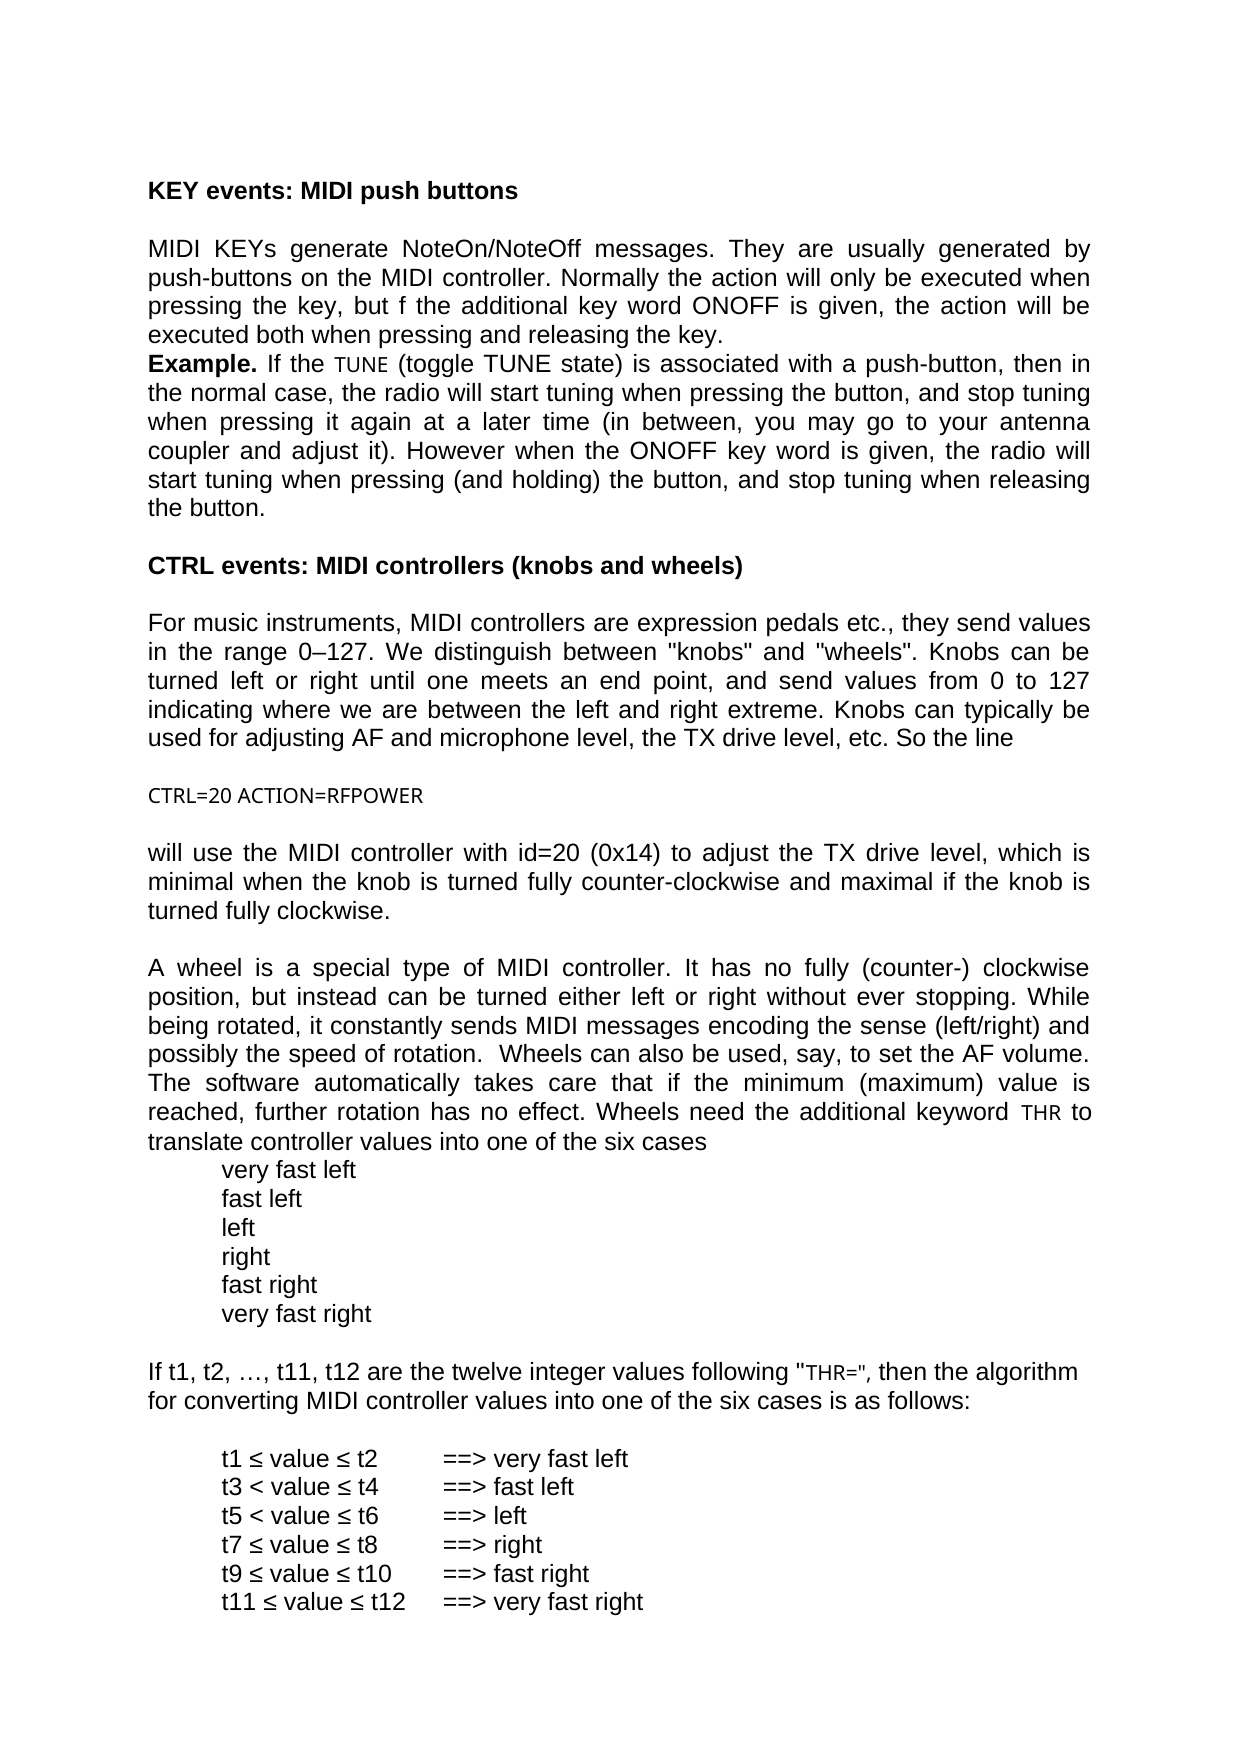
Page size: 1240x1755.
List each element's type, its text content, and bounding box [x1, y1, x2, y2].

text very fast right [148, 1299, 1092, 1328]
text t3 < value ≤ t4 ==> fast left [148, 1472, 1092, 1501]
text will use the MIDI controller with id=20 (0x14) to adjust the TX drive level, which is minimal when the knob is turned fully counter-clockwise and maximal if the knob is turned fully clockwise. [148, 838, 1092, 924]
text t11 ≤ value ≤ t12 ==> very fast right [148, 1587, 1092, 1616]
text A wheel is a special type of MIDI controller. It has no fully (counter-) clockwise position, but instead can be turned either left or right without ever stopping. While being rotated, it constantly sends MIDI messages encoding the sense (left/right) and possibly the speed of rotation. Wheels can also be used, say, to set the AF volume. The software automatically takes care that if the minimum (maximum) value is reached, further rotation has no effect. Wheels need the additional keyword THR to translate controller values into one of the six cases [148, 953, 1092, 1155]
text CTRL events: MIDI controllers (knobs and wheels) [148, 551, 1092, 580]
text Example. If the TUNE (toggle TUNE state) is associated with a push-button, then in the normal case, the radio will start tuning when pressing the button, and stop tuning when pressing it again at a later time (in between, you may go to your antenna coupler and adjust it). However when the ONOFF key word is given, the radio will start tuning when pressing (and holding) the button, and stop tuning when releasing the button. [148, 349, 1092, 522]
text fast left [148, 1184, 1092, 1213]
text KEY events: MIDI push buttons [148, 176, 1092, 205]
text t5 < value ≤ t6 ==> left [148, 1501, 1092, 1530]
text left [148, 1213, 1092, 1241]
text very fast left [148, 1155, 1092, 1184]
text t9 ≤ value ≤ t10 ==> fast right [148, 1558, 1092, 1587]
text CTRL=20 ACTION=RFPOWER [148, 781, 1092, 809]
text MIDI KEYs generate NoteOn/NoteOff messages. They are usually generated by push-buttons on the MIDI controller. Normally the action will only be executed when pressing the key, but f the additional key word ONOFF is given, the action will be executed both when pressing and releasing the key. [148, 234, 1092, 349]
text t7 ≤ value ≤ t8 ==> right [148, 1530, 1092, 1558]
text For music instruments, MIDI controllers are expression pedals etc., they send values in the range 0–127. We distinguish between "knobs" and "wheels". Knobs can be turned left or right until one meets an end point, and send values from 0 to 127 indicating where we are between the left and right extreme. Knobs can typically be used for adjusting AF and microphone level, the TX drive level, etc. So the line [148, 608, 1092, 752]
text t1 ≤ value ≤ t2 ==> very fast left [148, 1443, 1092, 1472]
text fast right [148, 1270, 1092, 1299]
text If t1, t2, …, t11, t12 are the twelve integer values following "THR=", then the algorithm for converting MIDI controller values into one of the six cases is as follows: [148, 1356, 1092, 1415]
text right [148, 1241, 1092, 1270]
